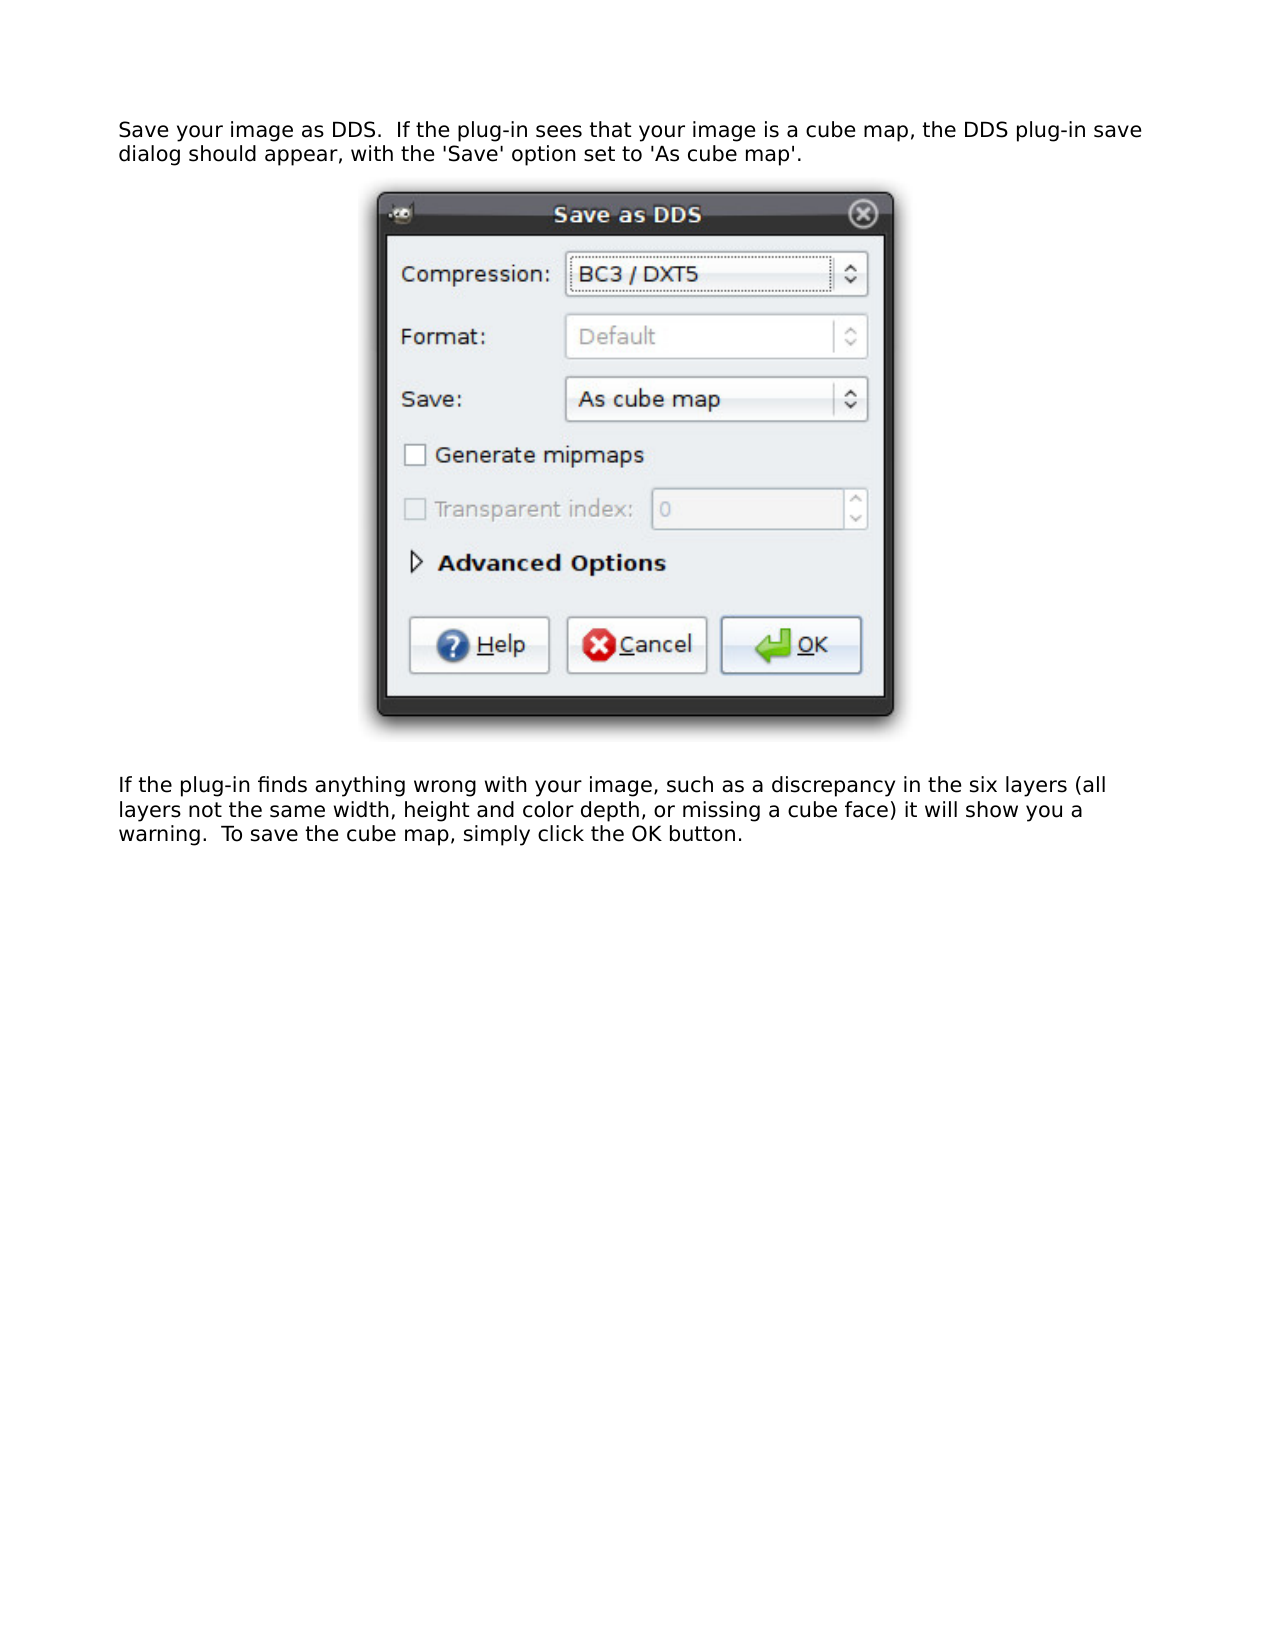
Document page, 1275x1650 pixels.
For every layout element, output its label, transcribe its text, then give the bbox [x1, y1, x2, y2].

text If the plug-in finds anything wrong with your image, such as a discrepancy in the six layers (all layers not the same width, height and color depth, or missing a cube face) it will show you a warning. To save the cube map, simply click the OK button. [118, 773, 1157, 846]
text Save your image as DDS. If the plug-in sees that your image is a cube map, the DDS plug-in save dialog should appear, with the 'Save' option set to 'As cube map'. [118, 118, 1157, 167]
picture [357, 177, 918, 742]
